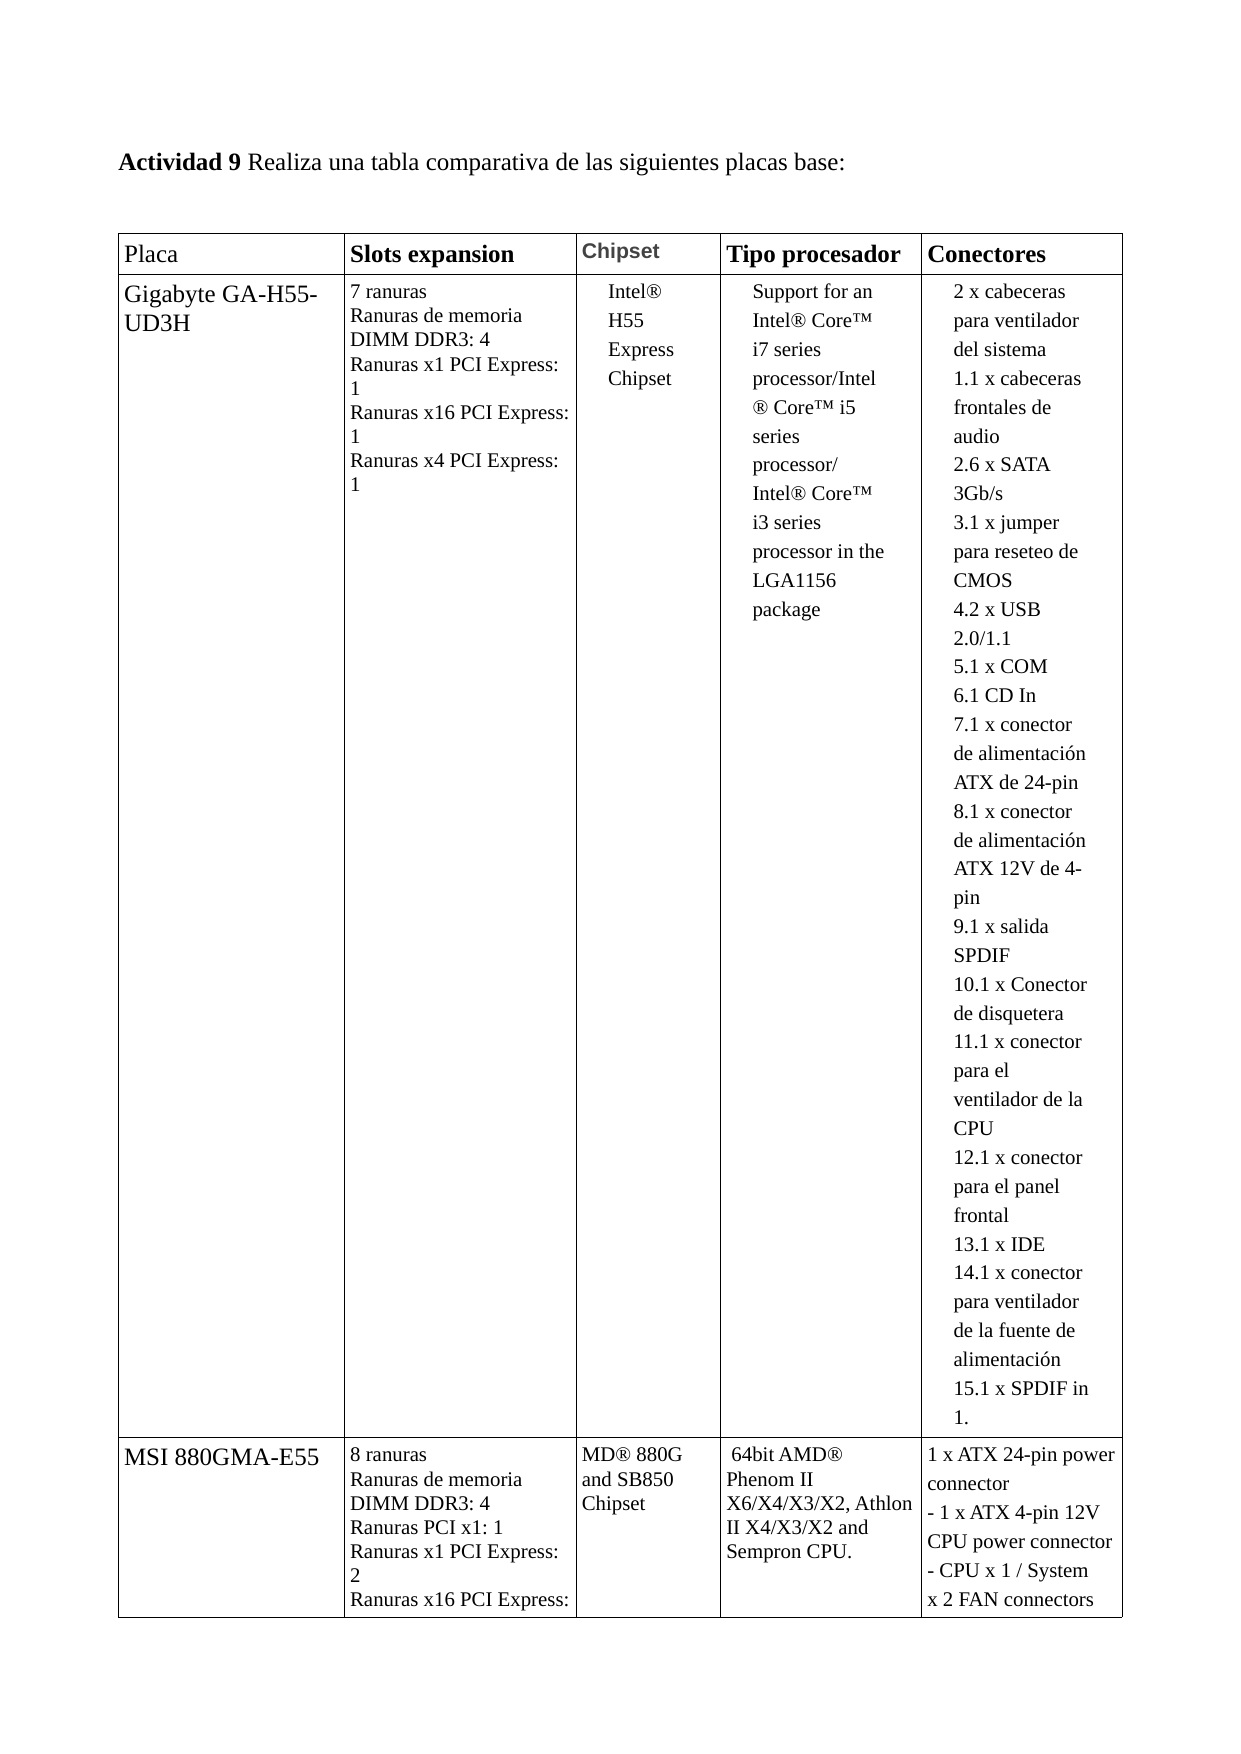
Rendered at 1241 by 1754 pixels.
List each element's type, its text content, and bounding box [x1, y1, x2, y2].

table_cell MD® 880G and SB850 Chipset [577, 1438, 720, 1617]
table_cell 64bit AMD® Phenom II X6/X4/X3/X2, Athlon II X4/X3/X2 and Sempron CPU. [721, 1438, 921, 1617]
table_cell 2 x cabeceras para ventilador del sistema 1 x cabeceras frontales de audio 6 x SATA 3Gb/s 1 x jumper para reseteo de CMOS 2 x USB 2.0/1.1 1 x COM 1 CD In 1 x conector de alimentación ATX de 24-pin 1 x conector de alimentación ATX 12V de 4-pin 1 x salida SPDIF 1 x Conector de disquetera 1 x conector para el ventilador de la CPU 1 x conector para el panel frontal 1 x IDE 1 x conector para ventilador de la fuente de alimentación 1 x SPDIF in [922, 275, 1122, 1437]
table_cell Intel® H55 Express Chipset [577, 275, 720, 1437]
table_cell 1 x ATX 24-pin power connector - 1 x ATX 4-pin 12V CPU power connector - CPU x 1 / System x 2 FAN connectors [922, 1438, 1122, 1617]
table_header Slots expansion [345, 234, 576, 273]
table_header Placa [119, 234, 344, 273]
table_cell Support for an Intel® Core™ i7 series processor/Intel® Core™ i5 series processor/ Intel® Core™ i3 series processor in the LGA1156 package [721, 275, 921, 1437]
table_cell 8 ranuras Ranuras de memoria DIMM DDR3: 4 Ranuras PCI x1: 1 Ranuras x1 PCI Express: 2 Ranuras x16 PCI Express: [345, 1438, 576, 1617]
table_header Conectores [922, 234, 1122, 273]
table_cell MSI 880GMA-E55 [119, 1438, 344, 1617]
table_header Chipset [577, 234, 720, 273]
table_cell Gigabyte GA-H55-UD3H [119, 275, 344, 1437]
text Actividad 9 Realiza una tabla comparativa de las siguientes placas base: [118, 147, 1122, 176]
table_header Tipo procesador [721, 234, 921, 273]
table_cell 7 ranuras Ranuras de memoria DIMM DDR3: 4 Ranuras x1 PCI Express: 1 Ranuras x16 PCI Express: 1 Ranuras x4 PCI Express: 1 [345, 275, 576, 1437]
